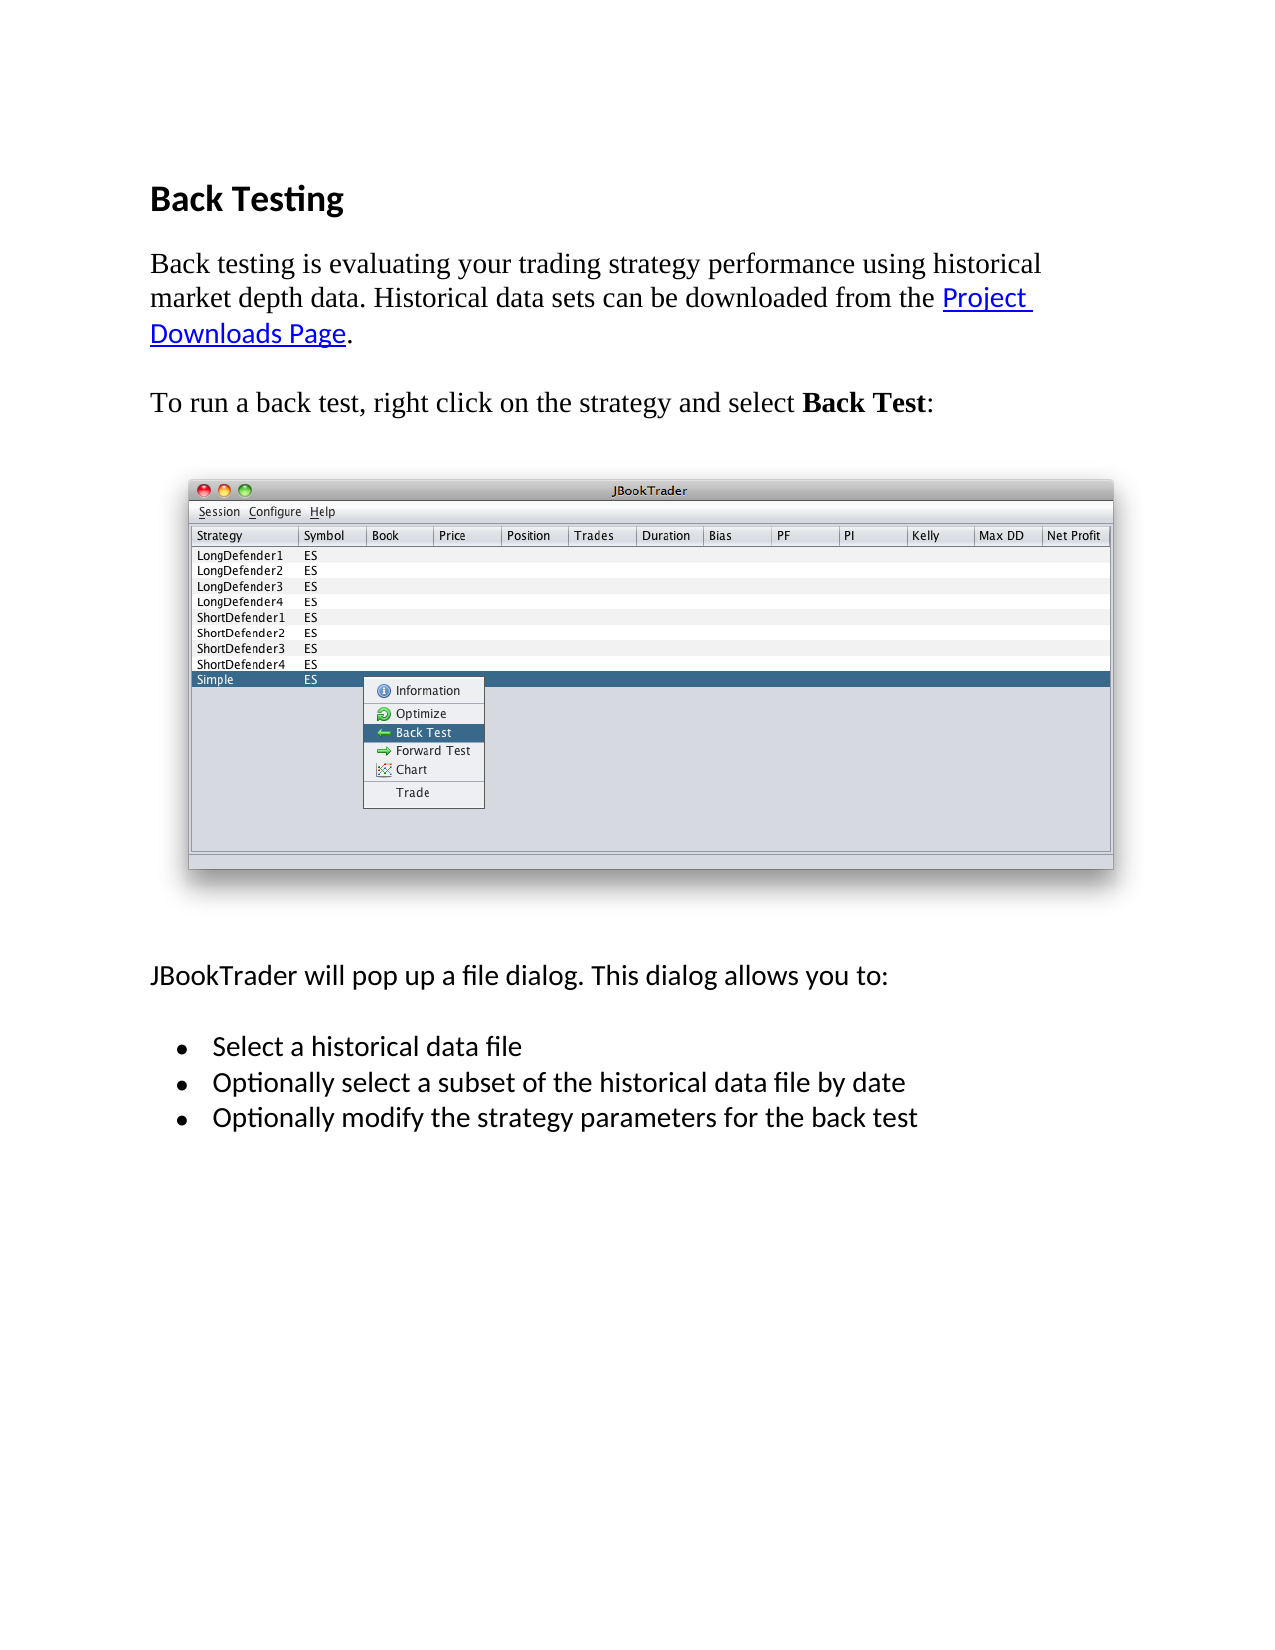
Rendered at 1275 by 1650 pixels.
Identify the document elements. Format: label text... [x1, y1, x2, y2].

subtitle Back Testing [150, 175, 1125, 221]
list Optionally select a subset of the historical data file by date [175, 1064, 1125, 1099]
list Optionally modify the strategy parameters for the back test [175, 1099, 1125, 1135]
text To run a back test, right click on the strategy and select Back Test: [150, 384, 1125, 420]
text Back testing is evaluating your trading strategy performance using historical market depth data. Historical data sets can be downloaded from the Project Downloads Page. [150, 246, 1125, 351]
picture [150, 455, 1150, 922]
text JBookTrader will pop up a file dialog. This dialog allows you to: [150, 957, 1125, 993]
list Select a historical data file [175, 1028, 1125, 1064]
